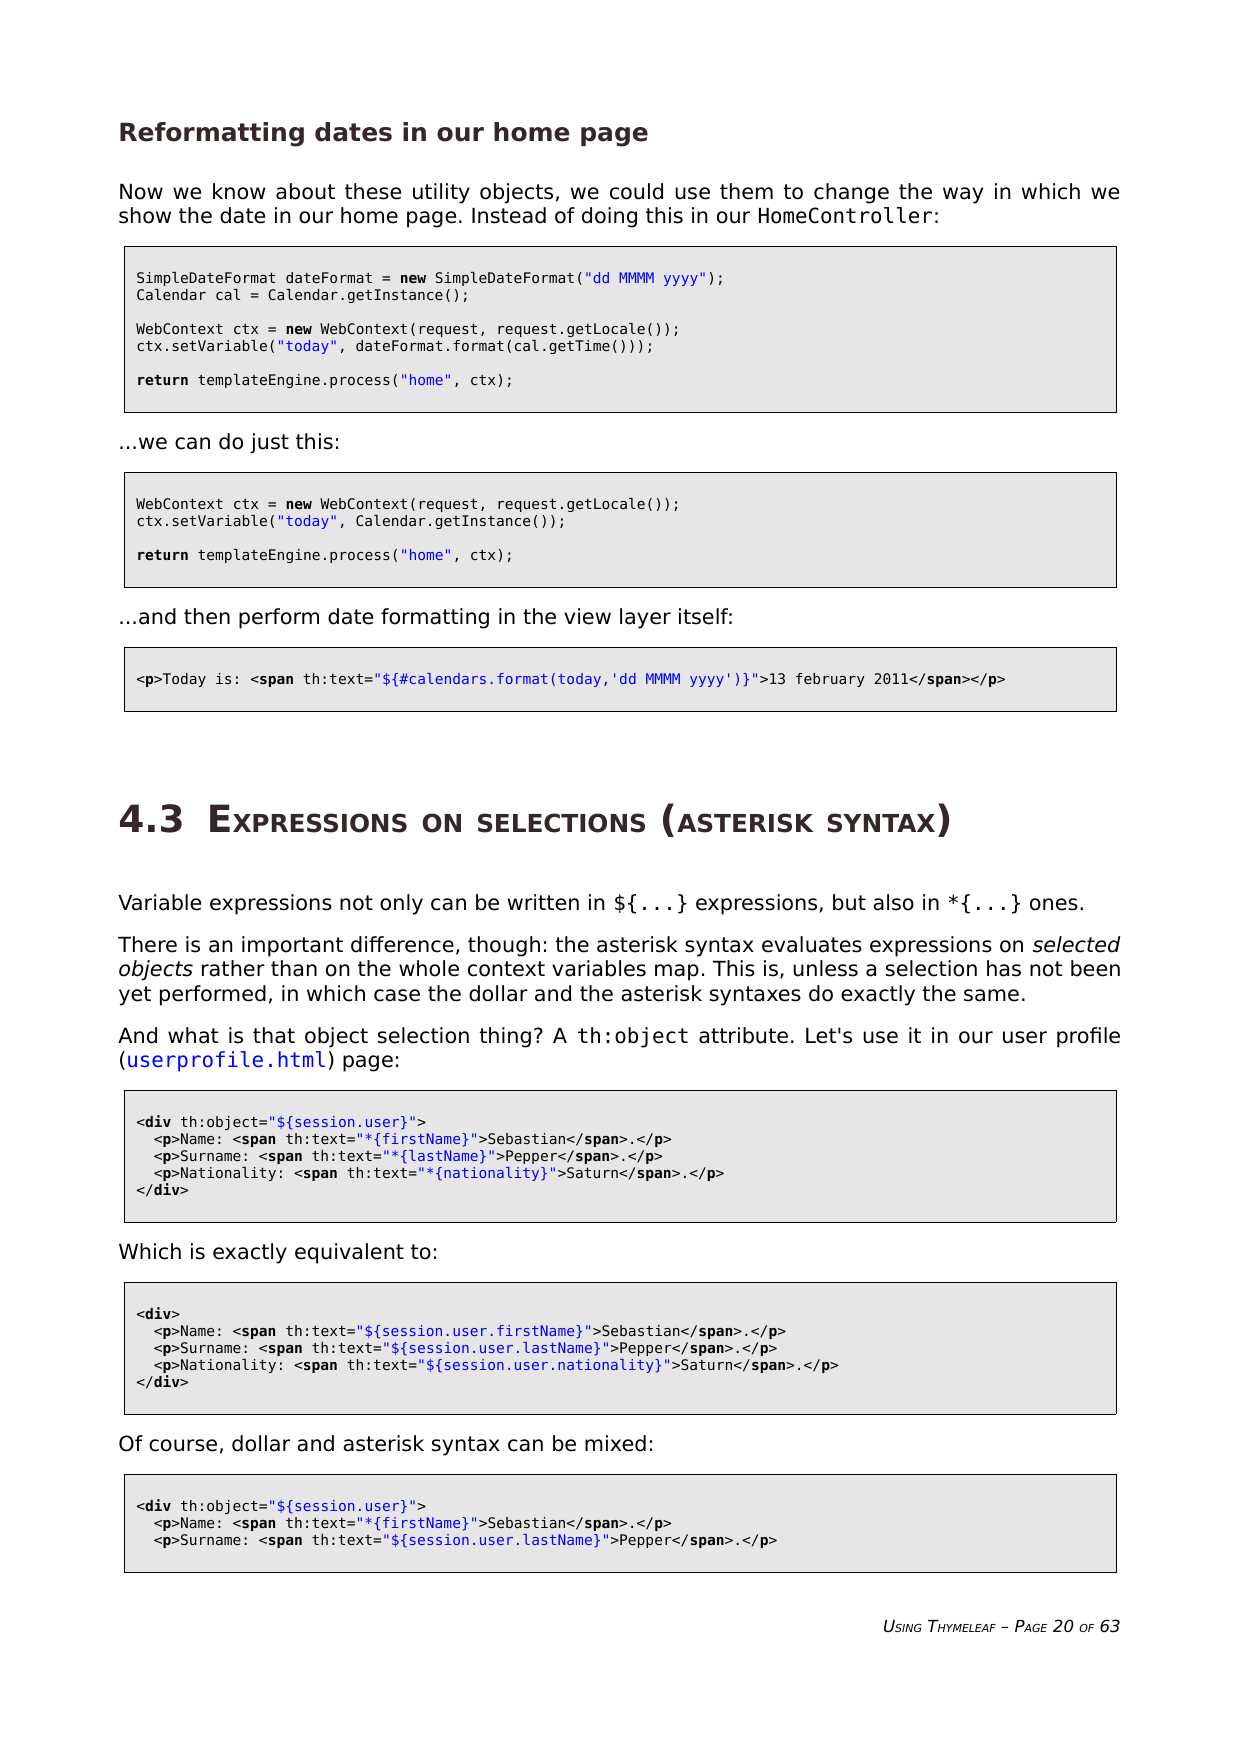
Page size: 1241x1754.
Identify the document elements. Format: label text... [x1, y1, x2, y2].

text Variable expressions not only can be written in ${...} expressions, but also in *{...} ones. [118, 891, 1122, 915]
text <div th:object="${session.user}"> <p>Name: <span th:text="*{firstName}">Sebastian</span>.</p> <p>Surname: <span th:text="*{lastName}">Pepper</span>.</p> <p>Nationality: <span th:text="*{nationality}">Saturn</span>.</p> </div> [125, 1091, 1116, 1222]
text SimpleDateFormat dateFormat = new SimpleDateFormat("dd MMMM yyyy"); Calendar cal = Calendar.getInstance(); WebContext ctx = new WebContext(request, request.getLocale()); ctx.setVariable("today", dateFormat.format(cal.getTime())); return templateEngine.process("home", ctx); [125, 247, 1116, 412]
text WebContext ctx = new WebContext(request, request.getLocale()); ctx.setVariable("today", Calendar.getInstance()); return templateEngine.process("home", ctx); [125, 473, 1116, 587]
text Now we know about these utility objects, we could use them to change the way in which we show the date in our home page. Instead of doing this in our HomeController: [118, 180, 1122, 228]
text Which is exactly equivalent to: [118, 1240, 1122, 1264]
text There is an important difference, though: the asterisk syntax evaluates expressions on selected objects rather than on the whole context variables map. This is, unless a selection has not been yet performed, in which case the dollar and the asterisk syntaxes do exactly the same. [118, 933, 1122, 1006]
subtitle Reformatting dates in our home page [118, 118, 1122, 147]
text And what is that object selection thing? A th:object attribute. Let's use it in our user profile (userprofile.html) page: [118, 1024, 1122, 1072]
text ...we can do just this: [118, 430, 1122, 454]
text ...and then perform date formatting in the view layer itself: [118, 605, 1122, 629]
subtitle Expressions on selections (asterisk syntax) [118, 797, 1122, 841]
text <div> <p>Name: <span th:text="${session.user.firstName}">Sebastian</span>.</p> <p>Surname: <span th:text="${session.user.lastName}">Pepper</span>.</p> <p>Nationality: <span th:text="${session.user.nationality}">Saturn</span>.</p> </div> [125, 1283, 1116, 1414]
text <div th:object="${session.user}"> <p>Name: <span th:text="*{firstName}">Sebastian</span>.</p> <p>Surname: <span th:text="${session.user.lastName}">Pepper</span>.</p> [125, 1475, 1116, 1572]
text Of course, dollar and asterisk syntax can be mixed: [118, 1432, 1122, 1456]
text <p>Today is: <span th:text="${#calendars.format(today,'dd MMMM yyyy')}">13 february 2011</span></p> [125, 648, 1116, 711]
